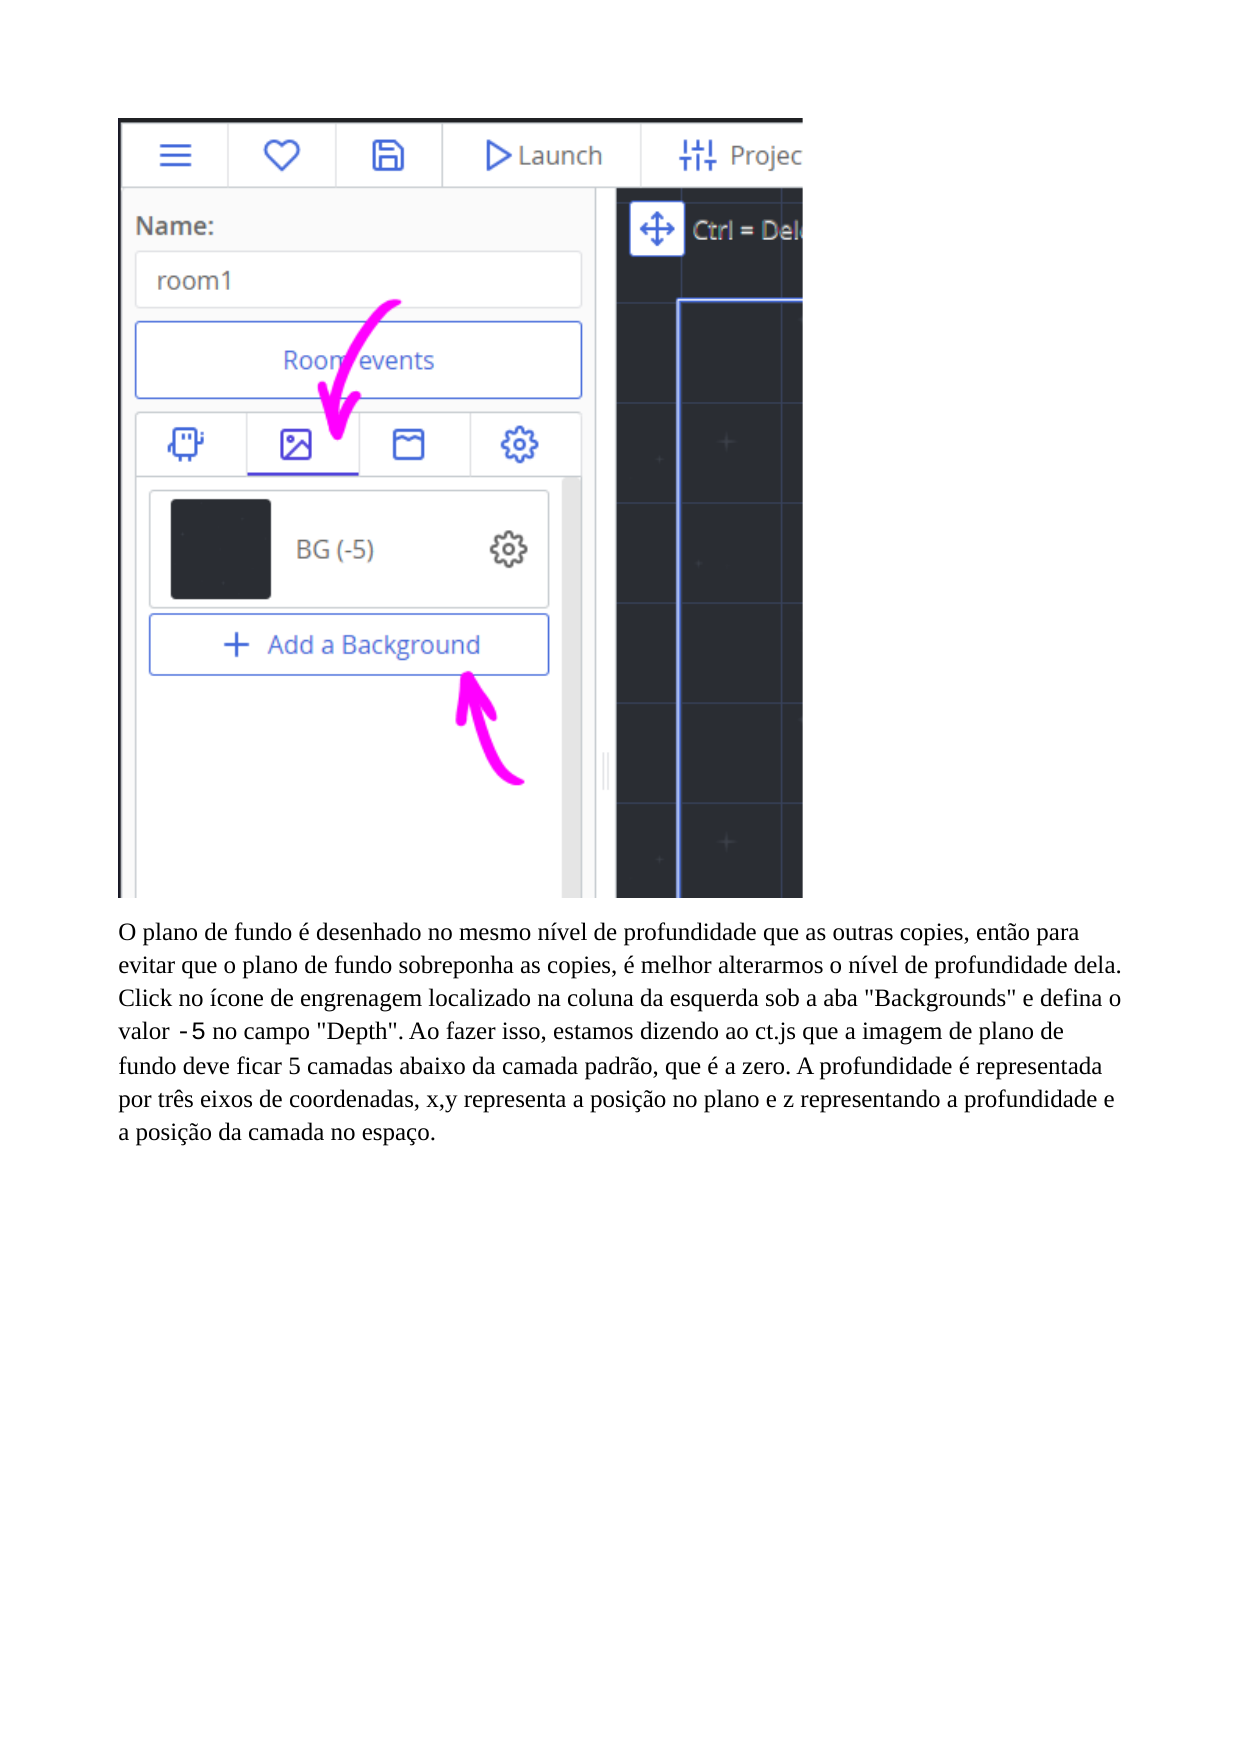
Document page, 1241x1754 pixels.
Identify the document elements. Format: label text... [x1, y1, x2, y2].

text O plano de fundo é desenhado no mesmo nível de profundidade que as outras copies, então para evitar que o plano de fundo sobreponha as copies, é melhor alterarmos o nível de profundidade dela. Click no ícone de engrenagem localizado na coluna da esquerda sob a aba "Backgrounds" e defina o valor -5 no campo "Depth". Ao fazer isso, estamos dizendo ao ct.js que a imagem de plano de fundo deve ficar 5 camadas abaixo da camada padrão, que é a zero. A profundidade é representada por três eixos de coordenadas, x,y representa a posição no plano e z representando a profundidade e a posição da camada no espaço. [118, 917, 1122, 1146]
picture [118, 118, 803, 898]
